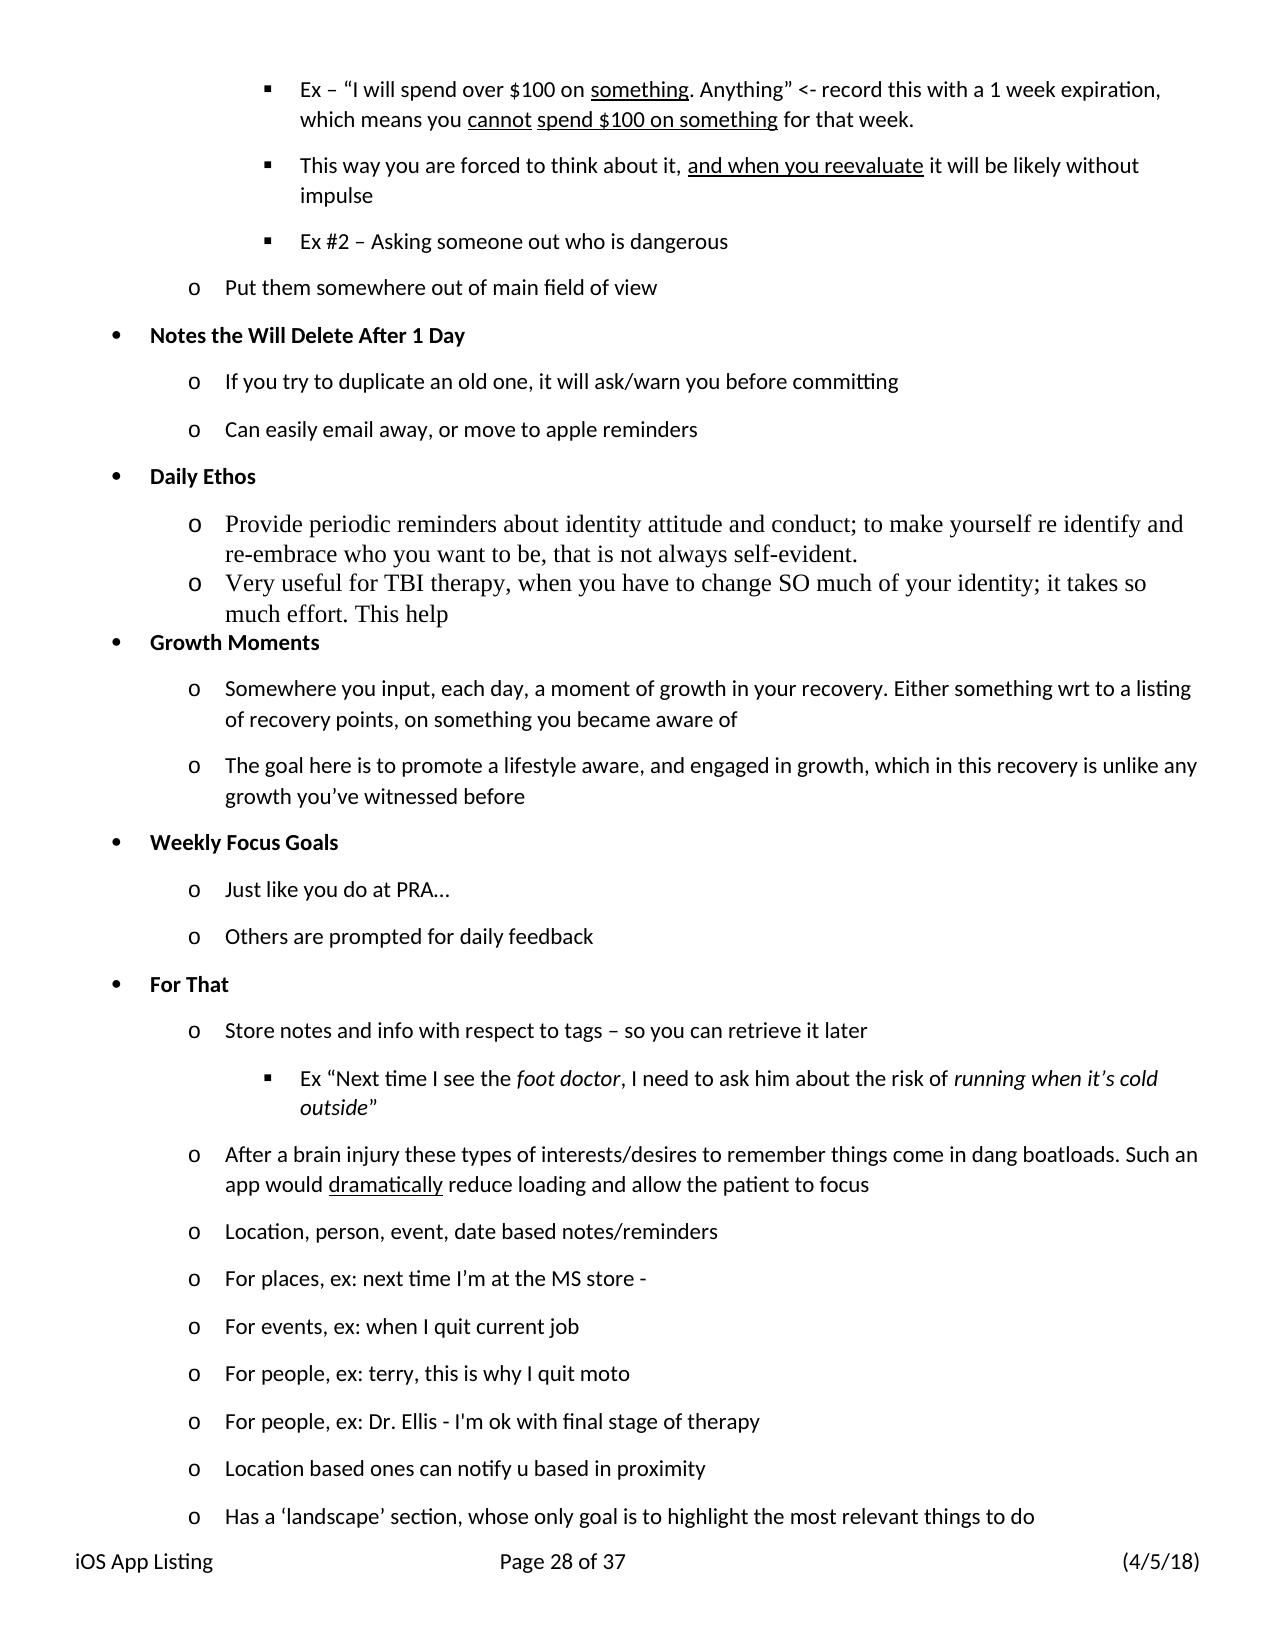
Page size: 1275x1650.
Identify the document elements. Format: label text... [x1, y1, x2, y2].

list For events, ex: when I quit current job [187, 1312, 1200, 1341]
list For places, ex: next time I’m at the MS store - [187, 1264, 1200, 1294]
list Ex “Next time I see the foot doctor, I need to ask him about the risk of running when it’s cold outside” [262, 1064, 1200, 1121]
list Can easily email away, or move to apple reminders [187, 415, 1200, 444]
list For people, ex: Dr. Ellis - I'm ok with final stage of therapy [187, 1407, 1200, 1436]
list Location based ones can notify u based in proximity [187, 1454, 1200, 1484]
list Location, person, event, date based notes/reminders [187, 1217, 1200, 1246]
list Others are prompted for daily feedback [187, 922, 1200, 952]
list Growth Moments [112, 628, 1200, 656]
list Put them somewhere out of main field of view [187, 273, 1200, 303]
list This way you are forced to think about it, and when you reevaluate it will be likely without impulse [262, 151, 1200, 209]
list If you try to duplicate an old one, it will ask/warn you before committing [187, 367, 1200, 396]
list Provide periodic reminders about identity attitude and conduct; to make yourself re identify and re-embrace who you want to be, that is not always self-evident. [187, 509, 1200, 568]
list Weekly Focus Goals [112, 828, 1200, 857]
list After a brain injury these types of interests/desires to remember things come in dang boatloads. Such an app would dramatically reduce loading and allow the patient to focus [187, 1140, 1200, 1199]
list Ex – “I will spend over $100 on something. Anything” <- record this with a 1 week expiration, which means you cannot spend $100 on something for that week. [262, 75, 1200, 133]
list Ex #2 – Asking someone out who is dangerous [262, 227, 1200, 255]
list The goal here is to promote a lifestyle aware, and engaged in growth, which in this recovery is unlike any growth you’ve witnessed before [187, 751, 1200, 810]
list Just like you do at PRA… [187, 875, 1200, 904]
list Has a ‘landscape’ section, whose only goal is to highlight the most relevant things to do [187, 1502, 1200, 1531]
list For people, ex: terry, this is why I quit moto [187, 1359, 1200, 1389]
list Very useful for TBI therapy, when you have to change SO much of your identity; it takes so much effort. This help [187, 568, 1200, 628]
list Notes the Will Delete After 1 Day [112, 321, 1200, 349]
list For That [112, 970, 1200, 998]
list Daily Ethos [112, 462, 1200, 490]
list Somewhere you input, each day, a moment of growth in your recovery. Either something wrt to a listing of recovery points, on something you became aware of [187, 674, 1200, 733]
list Store notes and info with respect to tags – so you can retrieve it later [187, 1016, 1200, 1045]
